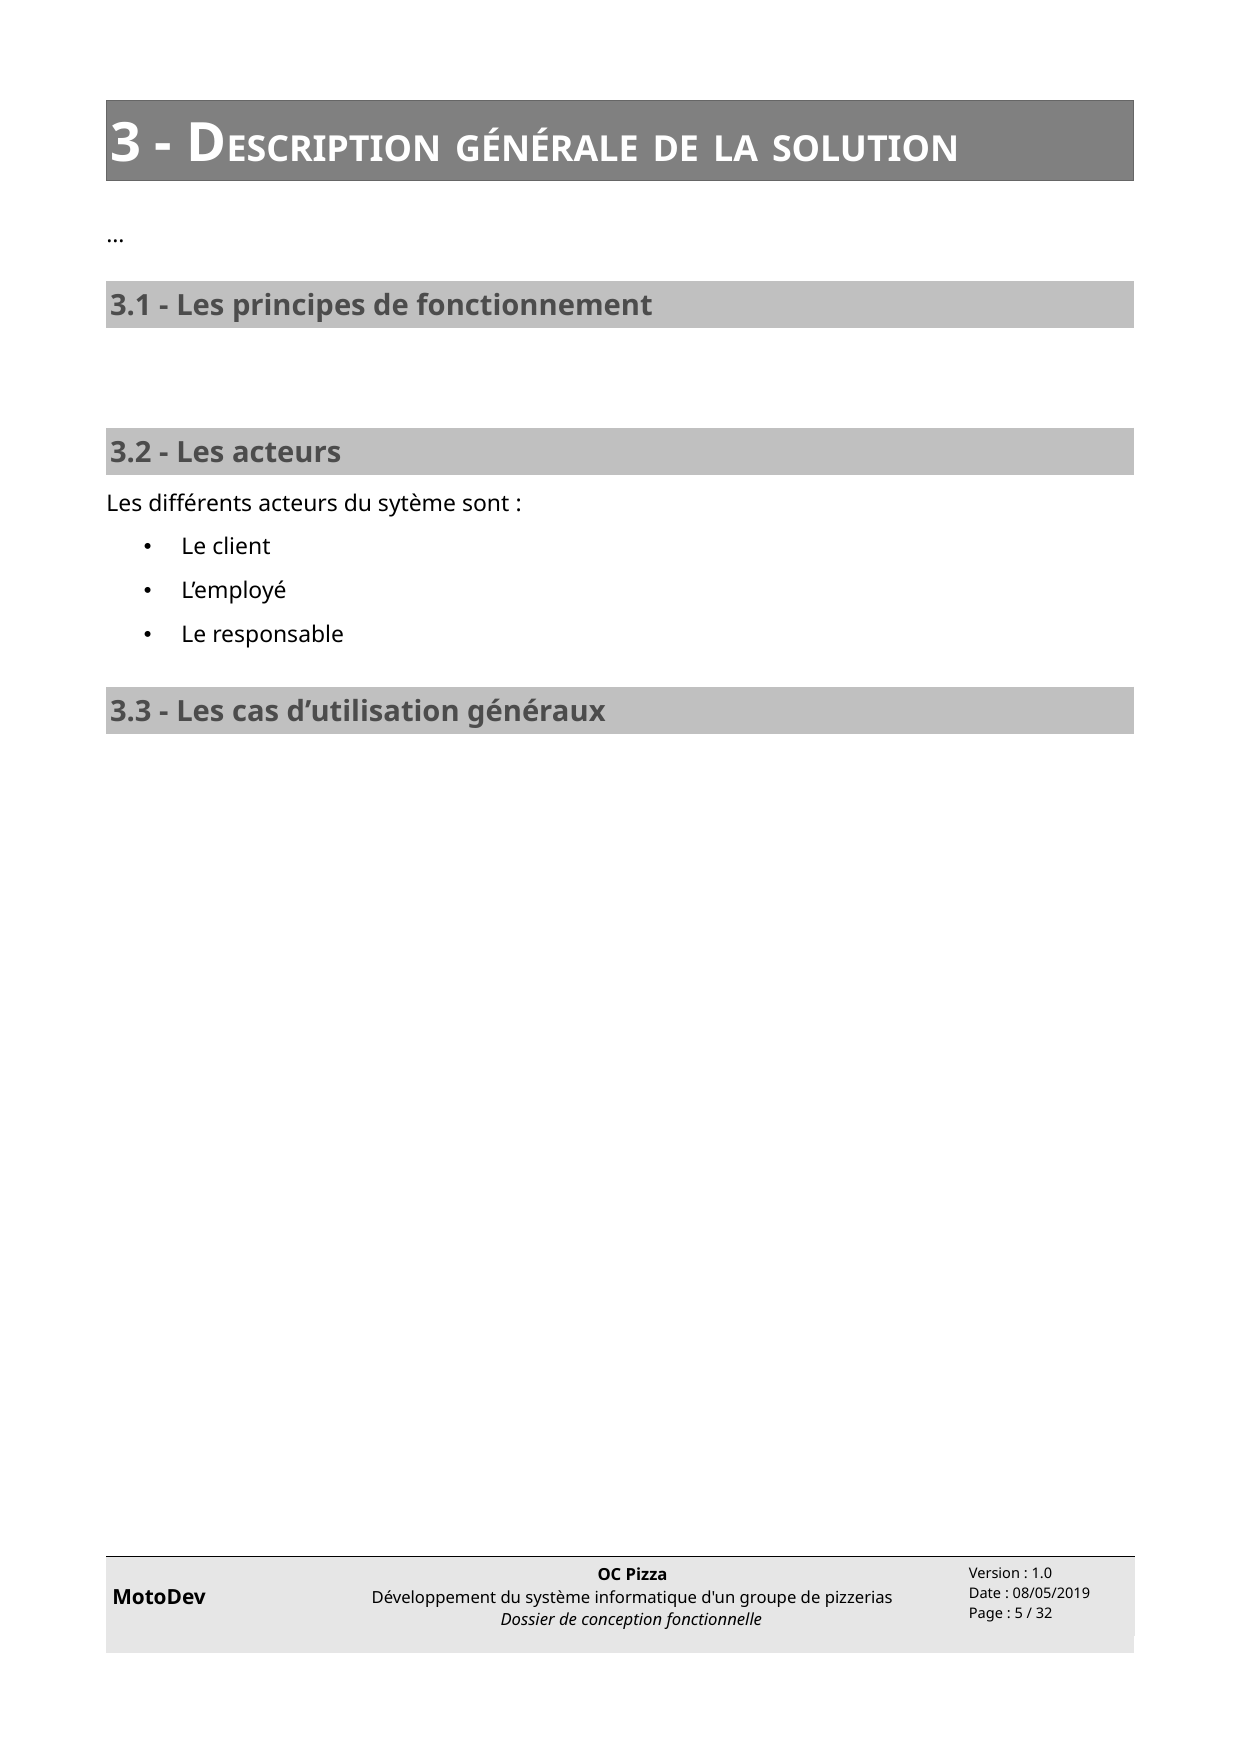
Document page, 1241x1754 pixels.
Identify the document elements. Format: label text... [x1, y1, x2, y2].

text Les différents acteurs du sytème sont : [106, 487, 1134, 518]
subtitle Les cas d’utilisation généraux [107, 688, 1133, 733]
list Le client [144, 530, 1134, 562]
text … [106, 218, 1134, 250]
subtitle Les acteurs [107, 429, 1133, 474]
subtitle Les principes de fonctionnement [107, 282, 1133, 327]
subtitle Description générale de la solution [107, 101, 1133, 180]
list L’employé [144, 574, 1134, 605]
list Le responsable [144, 618, 1134, 649]
